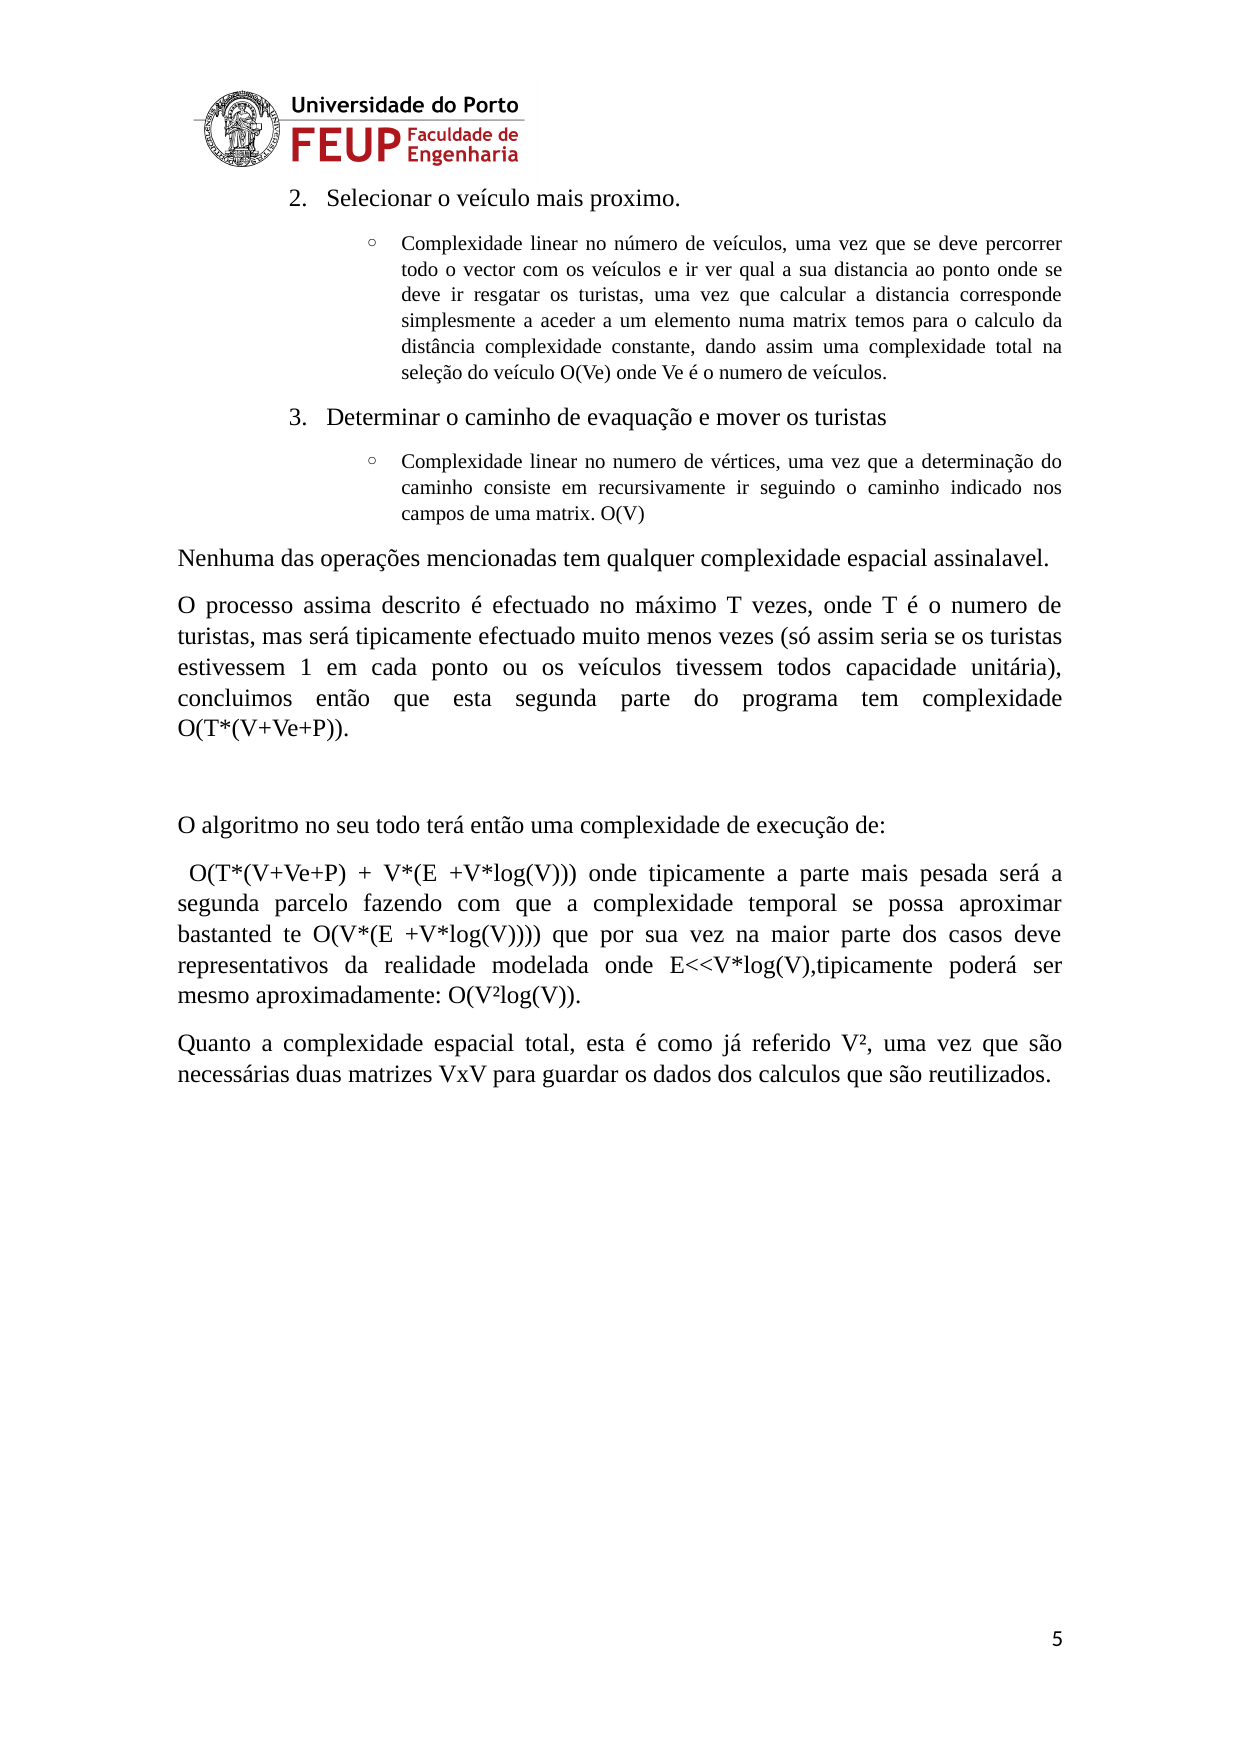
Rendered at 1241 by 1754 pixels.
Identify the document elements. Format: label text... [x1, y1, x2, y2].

text O algoritmo no seu todo terá então uma complexidade de execução de: [177, 810, 1063, 839]
picture [177, 73, 540, 184]
text Nenhuma das operações mencionadas tem qualquer complexidade espacial assinalavel. [177, 543, 1063, 572]
list Selecionar o veículo mais proximo. [288, 183, 1063, 212]
list Complexidade linear no numero de vértices, uma vez que a determinação do caminho consiste em recursivamente ir seguindo o caminho indicado nos campos de uma matrix. O(V) [363, 449, 1063, 525]
text O(T*(V+Ve+P) + V*(E +V*log(V))) onde tipicamente a parte mais pesada será a segunda parcelo fazendo com que a complexidade temporal se possa aproximar bastanted te O(V*(E +V*log(V)))) que por sua vez na maior parte dos casos deve representativos da realidade modelada onde E<<V*log(V),tipicamente poderá ser mesmo aproximadamente: O(V²log(V)). [177, 858, 1063, 1009]
text O processo assima descrito é efectuado no máximo T vezes, onde T é o numero de turistas, mas será tipicamente efectuado muito menos vezes (só assim seria se os turistas estivessem 1 em cada ponto ou os veículos tivessem todos capacidade unitária), concluimos então que esta segunda parte do programa tem complexidade O(T*(V+Ve+P)). [177, 591, 1063, 742]
text Quanto a complexidade espacial total, esta é como já referido V², uma vez que são necessárias duas matrizes VxV para guardar os dados dos calculos que são reutilizados. [177, 1028, 1063, 1087]
list Complexidade linear no número de veículos, uma vez que se deve percorrer todo o vector com os veículos e ir ver qual a sua distancia ao ponto onde se deve ir resgatar os turistas, uma vez que calcular a distancia corresponde simplesmente a aceder a um elemento numa matrix temos para o calculo da distância complexidade constante, dando assim uma complexidade total na seleção do veículo O(Ve) onde Ve é o numero de veículos. [363, 231, 1063, 384]
list Determinar o caminho de evaquação e mover os turistas [288, 402, 1063, 431]
